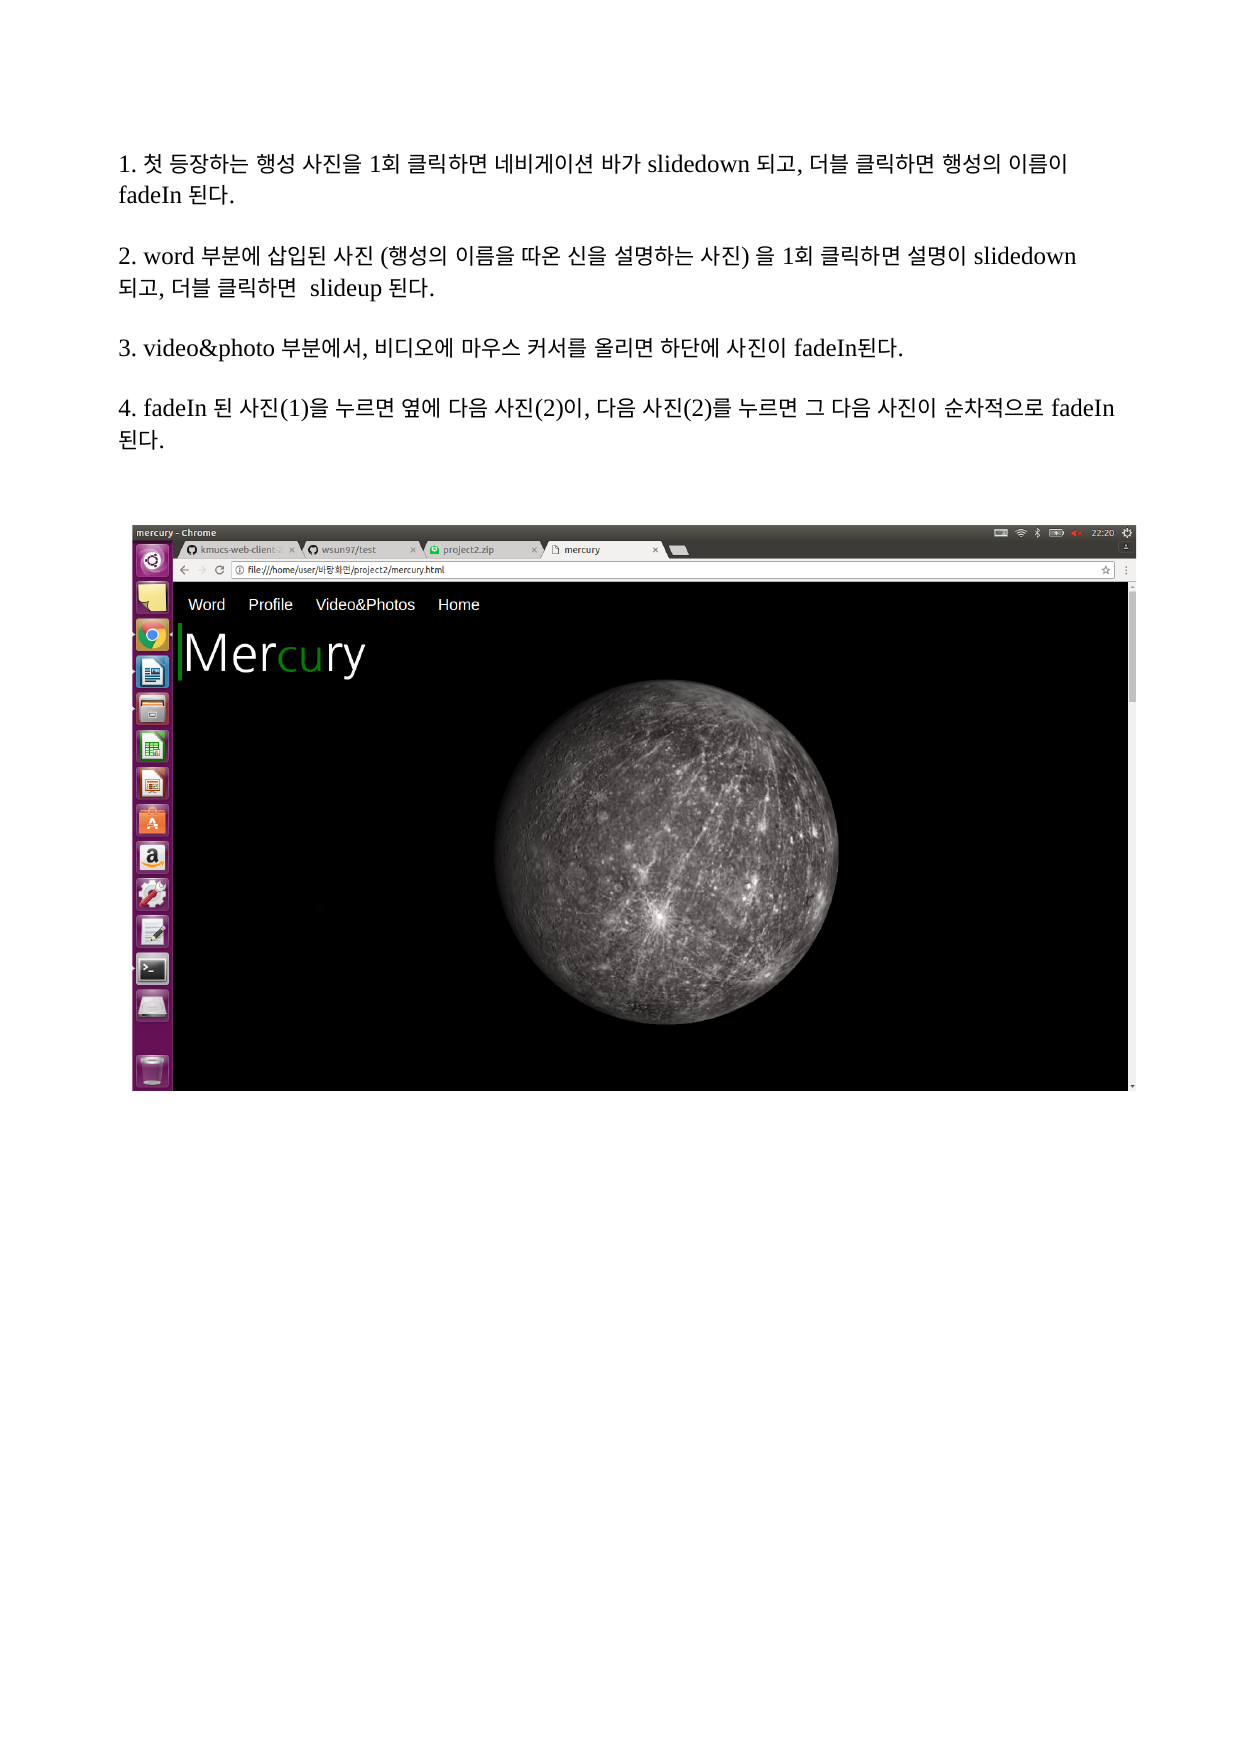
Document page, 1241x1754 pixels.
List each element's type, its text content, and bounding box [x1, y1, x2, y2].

text 3. video&photo 부분에서, 비디오에 마우스 커서를 올리면 하단에 사진이 fadeIn된다. [118, 331, 1122, 363]
text 1. 첫 등장하는 행성 사진을 1회 클릭하면 네비게이션 바가 slidedown 되고, 더블 클릭하면 행성의 이름이 fadeIn 된다. [118, 147, 1122, 210]
text 4. fadeIn 된 사진(1)을 누르면 옆에 다음 사진(2)이, 다음 사진(2)를 누르면 그 다음 사진이 순차적으로 fadeIn된다. [118, 391, 1122, 455]
text 2. word 부분에 삽입된 사진 (행성의 이름을 따온 신을 설명하는 사진) 을 1회 클릭하면 설명이 slidedown 되고, 더블 클릭하면 slideup 된다. [118, 239, 1122, 302]
picture [132, 525, 1137, 1091]
